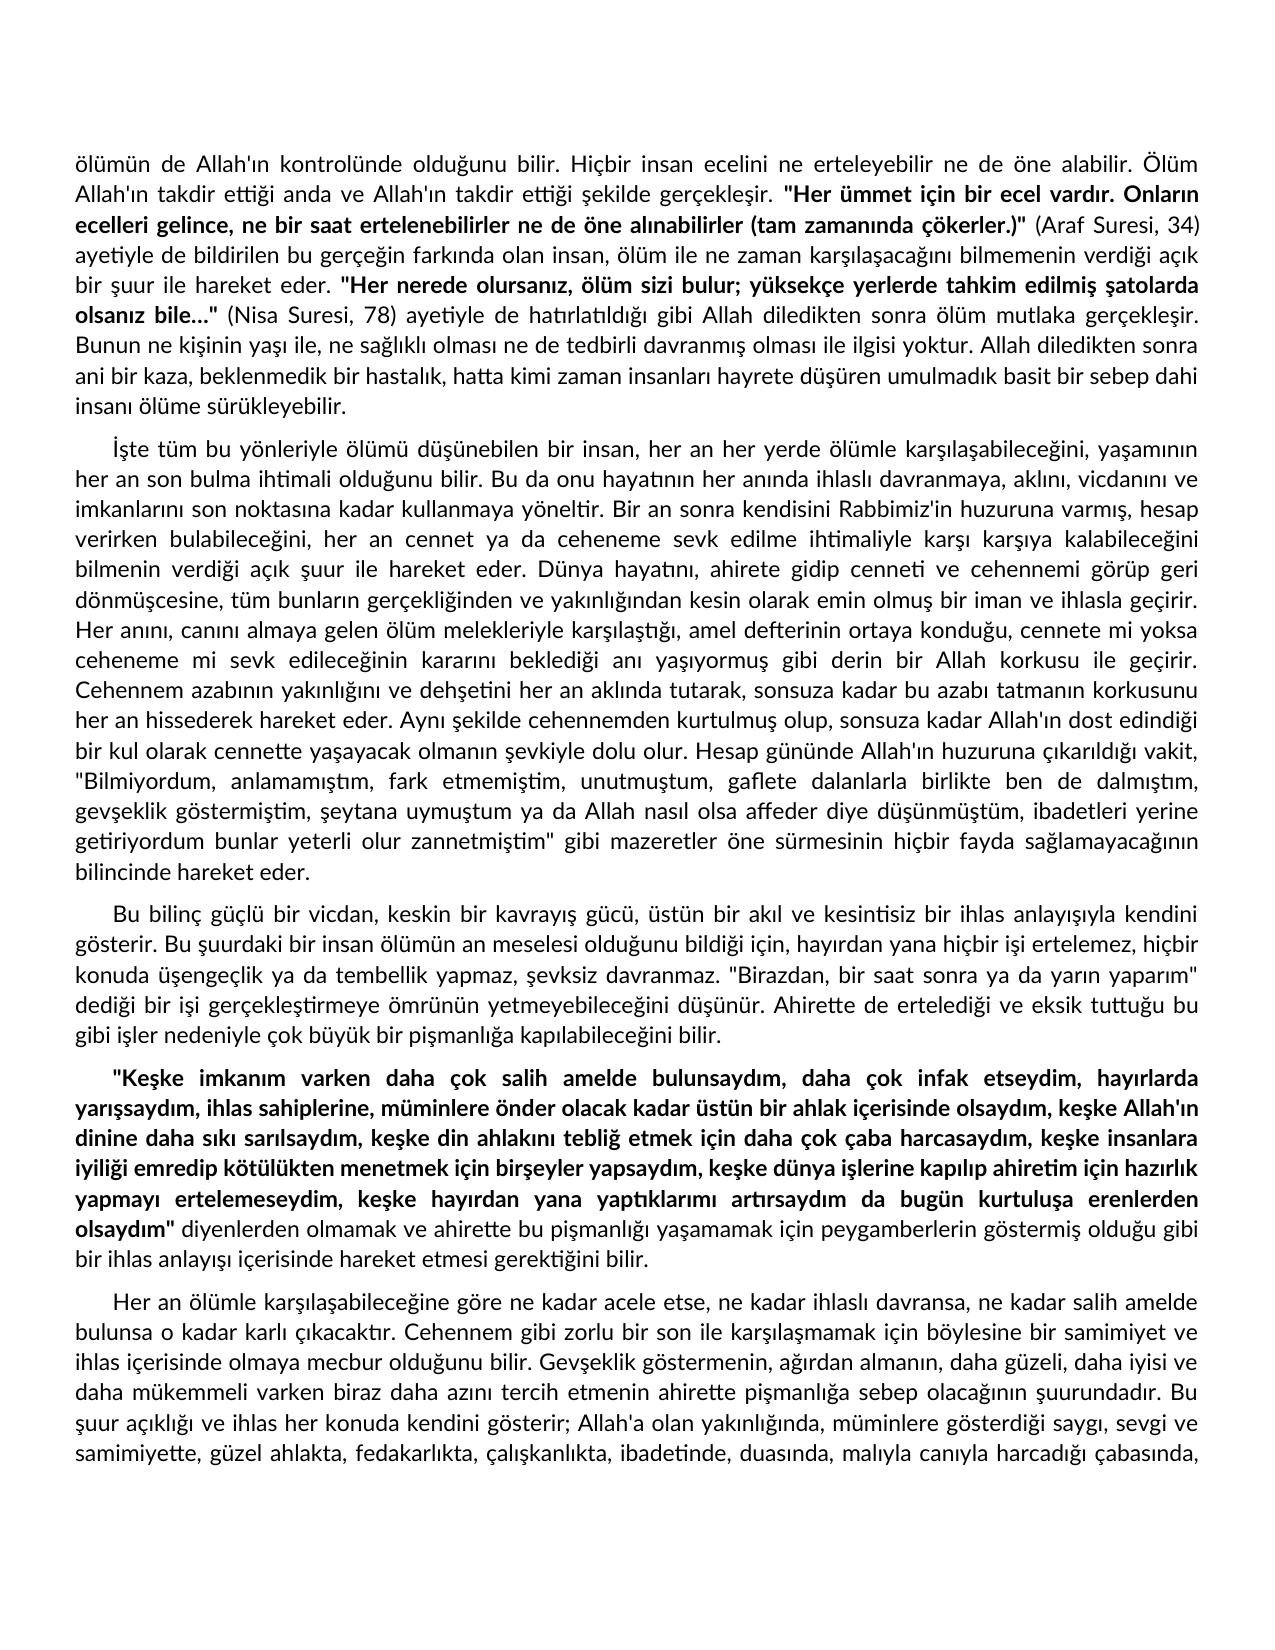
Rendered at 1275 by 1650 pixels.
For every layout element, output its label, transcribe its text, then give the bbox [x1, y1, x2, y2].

text "Keşke imkanım varken daha çok salih amelde bulunsaydım, daha çok infak etseydim, hayırlarda yarışsaydım, ihlas sahiplerine, müminlere önder olacak kadar üstün bir ahlak içerisinde olsaydım, keşke Allah'ın dinine daha sıkı sarılsaydım, keşke din ahlakını tebliğ etmek için daha çok çaba harcasaydım, keşke insanlara iyiliği emredip kötülükten menetmek için birşeyler yapsaydım, keşke dünya işlerine kapılıp ahiretim için hazırlık yapmayı ertelemeseydim, keşke hayırdan yana yaptıklarımı artırsaydım da bugün kurtuluşa erenlerden olsaydım" diyenlerden olmamak ve ahirette bu pişmanlığı yaşamamak için peygamberlerin göstermiş olduğu gibi bir ihlas anlayışı içerisinde hareket etmesi gerektiğini bilir. [75, 1063, 1200, 1272]
text ölümün de Allah'ın kontrolünde olduğunu bilir. Hiçbir insan ecelini ne erteleyebilir ne de öne alabilir. Ölüm Allah'ın takdir ettiği anda ve Allah'ın takdir ettiği şekilde gerçekleşir. "Her ümmet için bir ecel vardır. Onların ecelleri gelince, ne bir saat ertelenebilirler ne de öne alınabilirler (tam zamanında çökerler.)" (Araf Suresi, 34) ayetiyle de bildirilen bu gerçeğin farkında olan insan, ölüm ile ne zaman karşılaşacağını bilmemenin verdiği açık bir şuur ile hareket eder. "Her nerede olursanız, ölüm sizi bulur; yüksekçe yerlerde tahkim edilmiş şatolarda olsanız bile…" (Nisa Suresi, 78) ayetiyle de hatırlatıldığı gibi Allah diledikten sonra ölüm mutlaka gerçekleşir. Bunun ne kişinin yaşı ile, ne sağlıklı olması ne de tedbirli davranmış olması ile ilgisi yoktur. Allah diledikten sonra ani bir kaza, beklenmedik bir hastalık, hatta kimi zaman insanları hayrete düşüren umulmadık basit bir sebep dahi insanı ölüme sürükleyebilir. [75, 150, 1200, 419]
text İşte tüm bu yönleriyle ölümü düşünebilen bir insan, her an her yerde ölümle karşılaşabileceğini, yaşamının her an son bulma ihtimali olduğunu bilir. Bu da onu hayatının her anında ihlaslı davranmaya, aklını, vicdanını ve imkanlarını son noktasına kadar kullanmaya yöneltir. Bir an sonra kendisini Rabbimiz'in huzuruna varmış, hesap verirken bulabileceğini, her an cennet ya da ceheneme sevk edilme ihtimaliyle karşı karşıya kalabileceğini bilmenin verdiği açık şuur ile hareket eder. Dünya hayatını, ahirete gidip cenneti ve cehennemi görüp geri dönmüşcesine, tüm bunların gerçekliğinden ve yakınlığından kesin olarak emin olmuş bir iman ve ihlasla geçirir. Her anını, canını almaya gelen ölüm melekleriyle karşılaştığı, amel defterinin ortaya konduğu, cennete mi yoksa ceheneme mi sevk edileceğinin kararını beklediği anı yaşıyormuş gibi derin bir Allah korkusu ile geçirir. Cehennem azabının yakınlığını ve dehşetini her an aklında tutarak, sonsuza kadar bu azabı tatmanın korkusunu her an hissederek hareket eder. Aynı şekilde cehennemden kurtulmuş olup, sonsuza kadar Allah'ın dost edindiği bir kul olarak cennette yaşayacak olmanın şevkiyle dolu olur. Hesap gününde Allah'ın huzuruna çıkarıldığı vakit, "Bilmiyordum, anlamamıştım, fark etmemiştim, unutmuştum, gaflete dalanlarla birlikte ben de dalmıştım, gevşeklik göstermiştim, şeytana uymuştum ya da Allah nasıl olsa affeder diye düşünmüştüm, ibadetleri yerine getiriyordum bunlar yeterli olur zannetmiştim" gibi mazeretler öne sürmesinin hiçbir fayda sağlamayacağının bilincinde hareket eder. [75, 434, 1200, 885]
text Bu bilinç güçlü bir vicdan, keskin bir kavrayış gücü, üstün bir akıl ve kesintisiz bir ihlas anlayışıyla kendini gösterir. Bu şuurdaki bir insan ölümün an meselesi olduğunu bildiği için, hayırdan yana hiçbir işi ertelemez, hiçbir konuda üşengeçlik ya da tembellik yapmaz, şevksiz davranmaz. "Birazdan, bir saat sonra ya da yarın yaparım" dediği bir işi gerçekleştirmeye ömrünün yetmeyebileceğini düşünür. Ahirette de ertelediği ve eksik tuttuğu bu gibi işler nedeniyle çok büyük bir pişmanlığa kapılabileceğini bilir. [75, 900, 1200, 1048]
text Her an ölümle karşılaşabileceğine göre ne kadar acele etse, ne kadar ihlaslı davransa, ne kadar salih amelde bulunsa o kadar karlı çıkacaktır. Cehennem gibi zorlu bir son ile karşılaşmamak için böylesine bir samimiyet ve ihlas içerisinde olmaya mecbur olduğunu bilir. Gevşeklik göstermenin, ağırdan almanın, daha güzeli, daha iyisi ve daha mükemmeli varken biraz daha azını tercih etmenin ahirette pişmanlığa sebep olacağının şuurundadır. Bu şuur açıklığı ve ihlas her konuda kendini gösterir; Allah'a olan yakınlığında, müminlere gösterdiği saygı, sevgi ve samimiyette, güzel ahlakta, fedakarlıkta, çalışkanlıkta, ibadetinde, duasında, malıyla canıyla harcadığı çabasında, [75, 1287, 1200, 1466]
